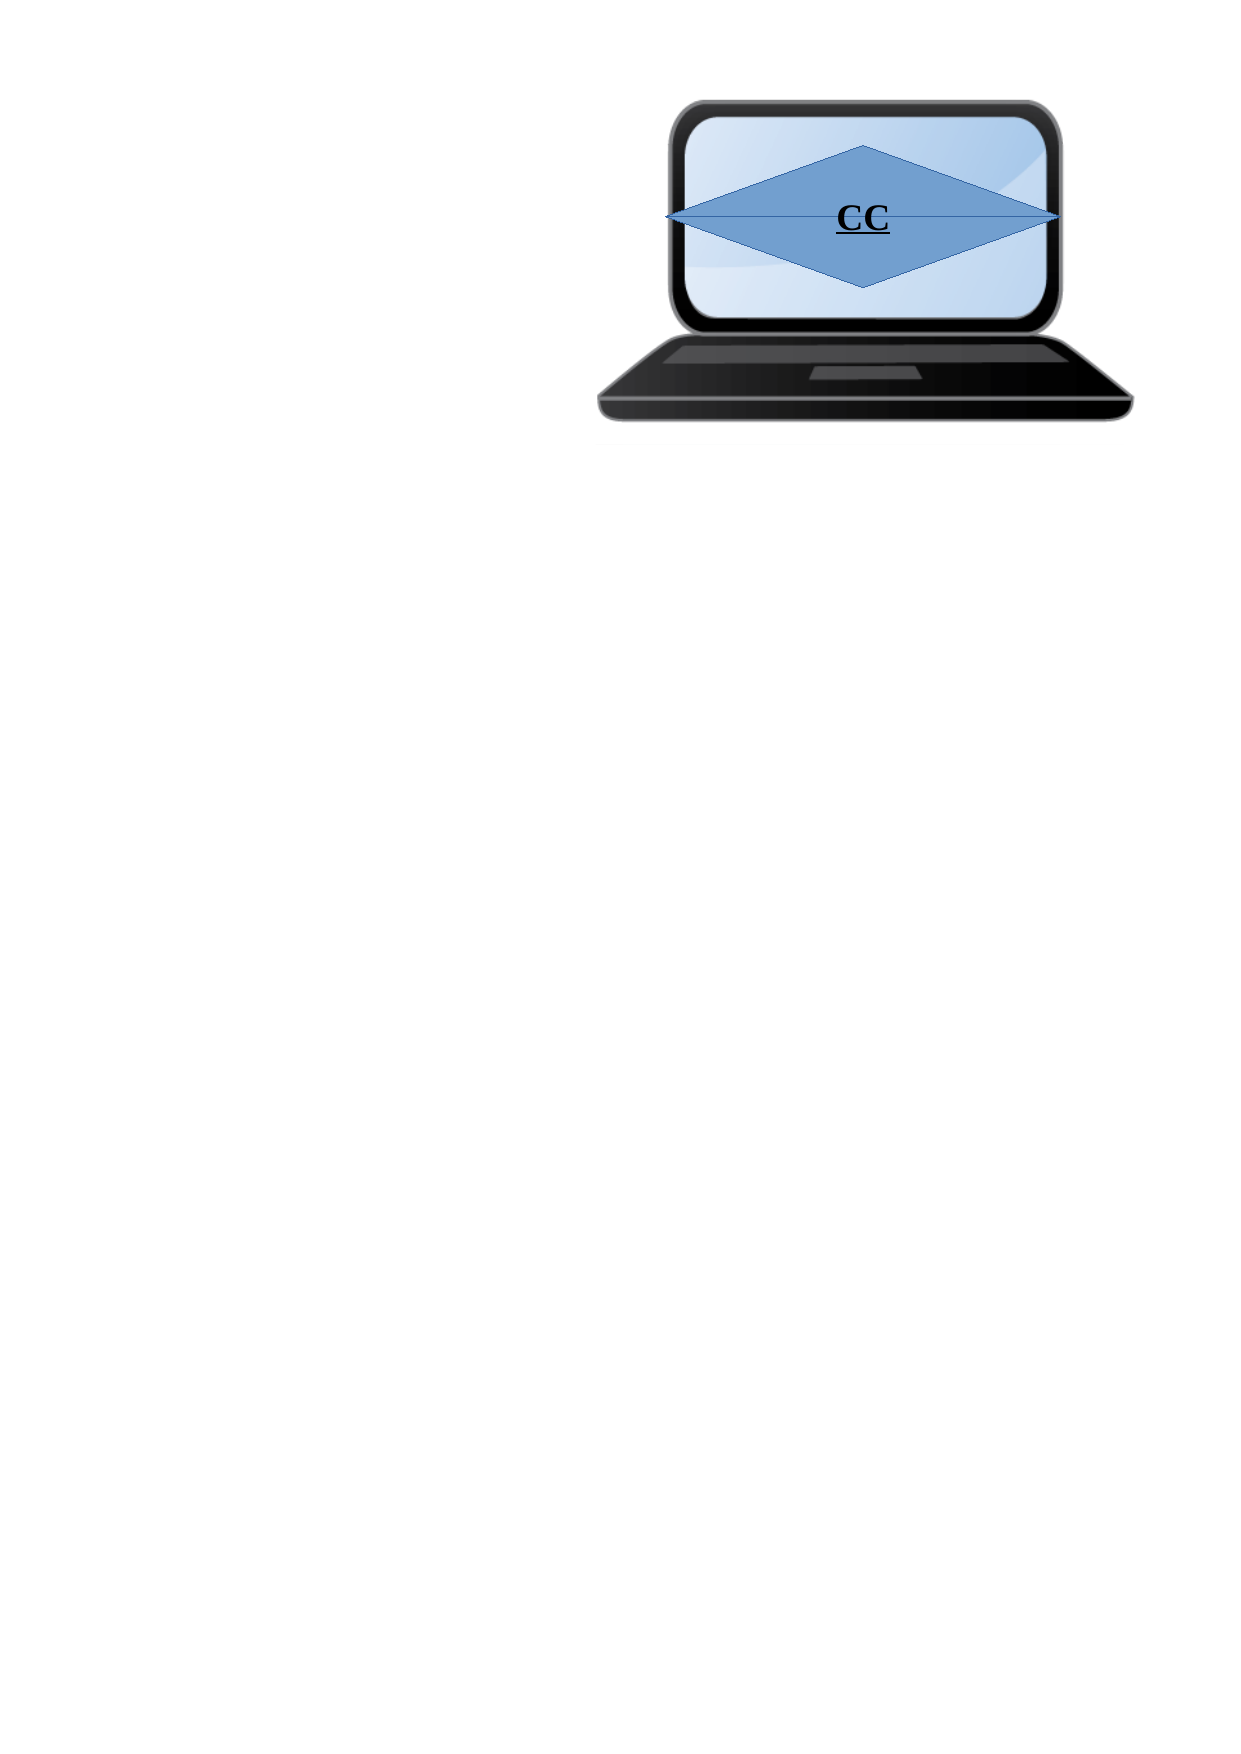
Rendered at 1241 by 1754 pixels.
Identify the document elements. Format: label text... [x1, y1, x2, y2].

text CC [773, 195, 953, 238]
picture [573, 77, 1158, 482]
